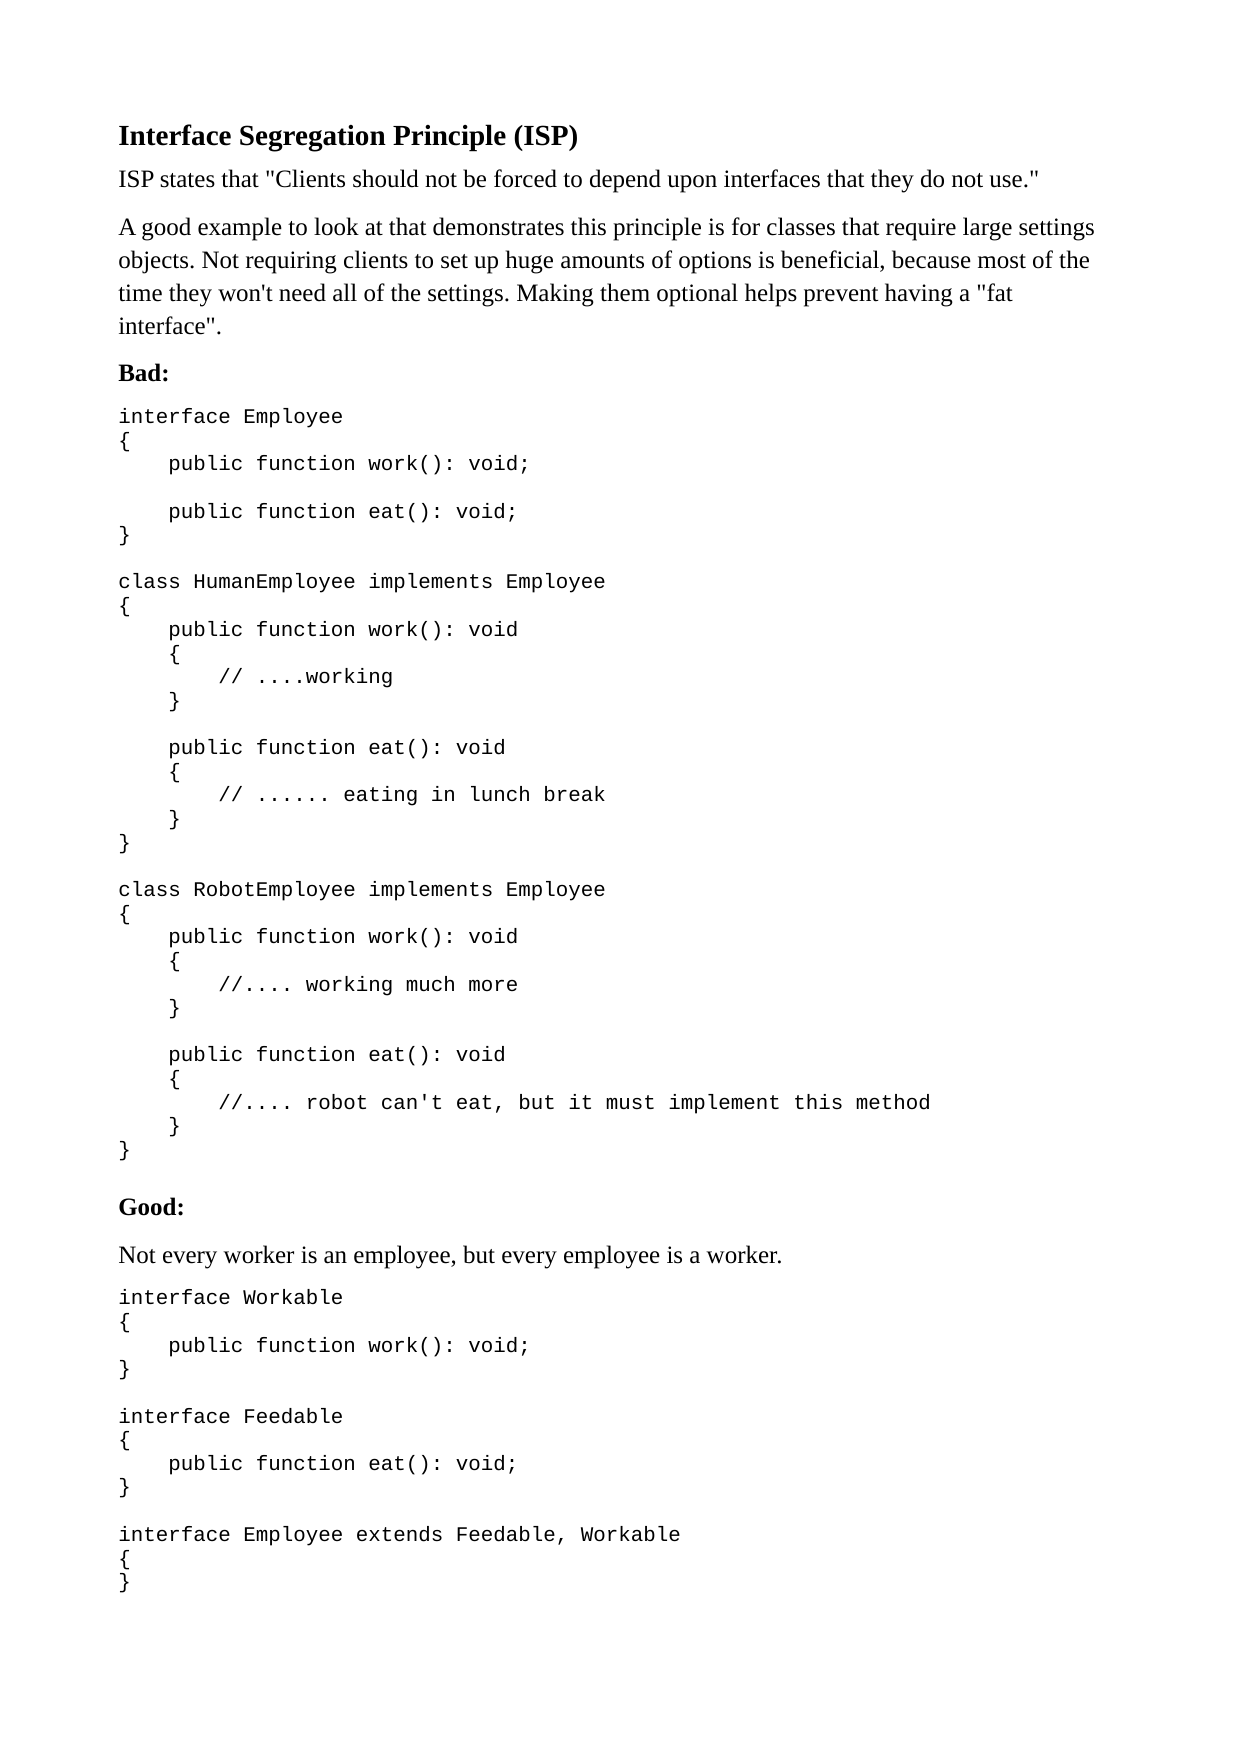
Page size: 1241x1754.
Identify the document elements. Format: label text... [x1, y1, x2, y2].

text interface Workable [118, 1287, 1122, 1311]
text ISP states that "Clients should not be forced to depend upon interfaces that they do not use." [118, 164, 1122, 193]
text public function work(): void; [118, 1335, 1122, 1358]
text } [118, 997, 1122, 1021]
text { [118, 595, 1122, 619]
text { [118, 642, 1122, 666]
text // ...... eating in lunch break [118, 784, 1122, 808]
text public function eat(): void; [118, 1453, 1122, 1477]
text public function eat(): void [118, 1044, 1122, 1068]
text interface Employee extends Feedable, Workable [118, 1524, 1122, 1547]
text } [118, 1477, 1122, 1500]
text } [118, 1358, 1122, 1382]
text public function eat(): void; [118, 501, 1122, 524]
text // ....working [118, 666, 1122, 690]
text interface Feedable [118, 1406, 1122, 1429]
text public function eat(): void [118, 737, 1122, 761]
text { [118, 903, 1122, 926]
text A good example to look at that demonstrates this principle is for classes that require large settings objects. Not requiring clients to set up huge amounts of options is beneficial, because most of the time they won't need all of the settings. Making them optional helps prevent having a "fat interface". [118, 212, 1122, 339]
text } [118, 808, 1122, 832]
text public function work(): void [118, 619, 1122, 642]
text } [118, 1139, 1122, 1163]
text } [118, 1571, 1122, 1595]
text } [118, 1115, 1122, 1139]
text } [118, 524, 1122, 548]
text { [118, 950, 1122, 973]
text class HumanEmployee implements Employee [118, 572, 1122, 595]
text public function work(): void; [118, 453, 1122, 477]
text //.... robot can't eat, but it must implement this method [118, 1092, 1122, 1115]
text { [118, 1547, 1122, 1571]
text class RobotEmployee implements Employee [118, 879, 1122, 903]
text interface Employee [118, 406, 1122, 430]
text //.... working much more [118, 973, 1122, 997]
text } [118, 832, 1122, 855]
text Good: [118, 1192, 1122, 1221]
text { [118, 1311, 1122, 1335]
text Bad: [118, 358, 1122, 387]
text { [118, 1429, 1122, 1453]
text public function work(): void [118, 926, 1122, 950]
text } [118, 690, 1122, 713]
text Not every worker is an employee, but every employee is a worker. [118, 1240, 1122, 1268]
subtitle Interface Segregation Principle (ISP) [118, 118, 1122, 152]
text { [118, 761, 1122, 784]
text { [118, 430, 1122, 453]
text { [118, 1068, 1122, 1092]
